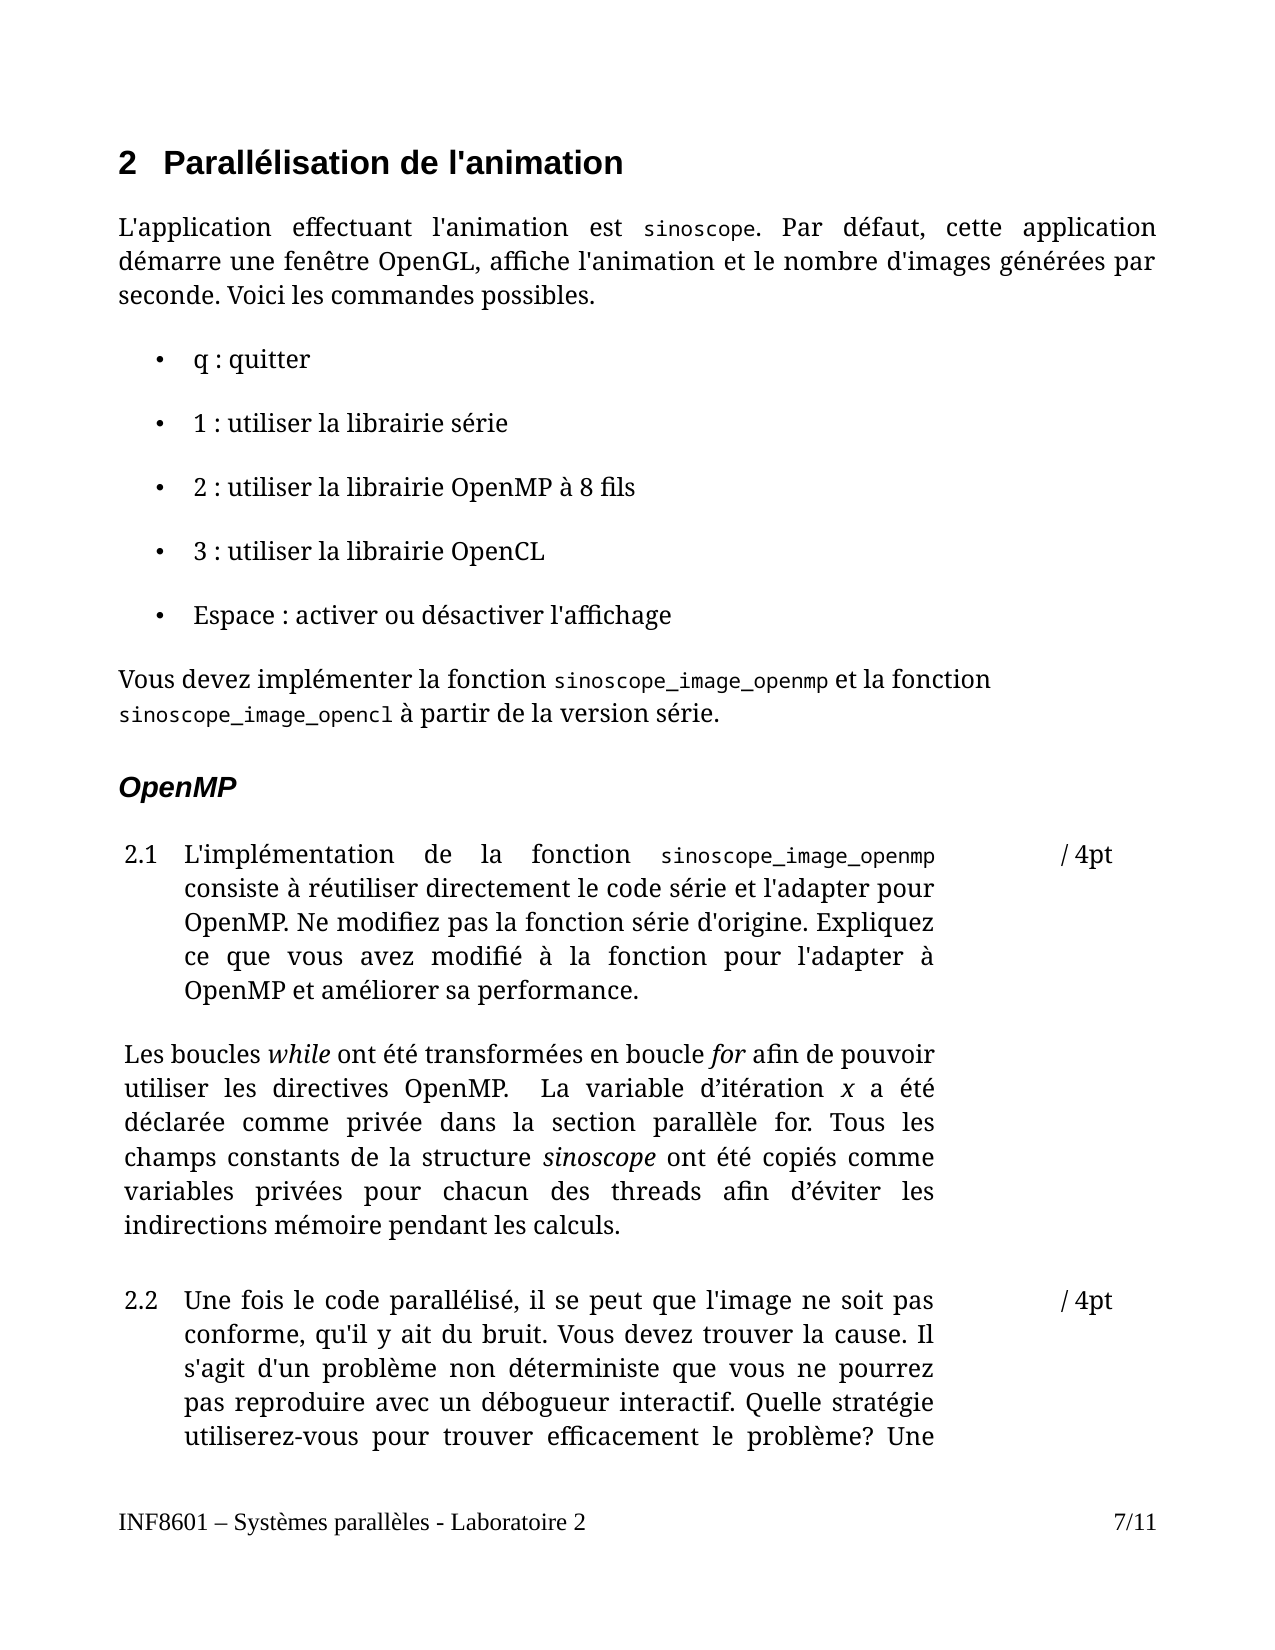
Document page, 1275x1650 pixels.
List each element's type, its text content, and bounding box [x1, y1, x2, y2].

table_cell [941, 1262, 1049, 1459]
table_header L'implémentation de la fonction sinoscope_image_openmp consiste à réutiliser directement le code série et l'adapter pour OpenMP. Ne modifiez pas la fonction série d'origine. Expliquez ce que vous avez modifié à la fonction pour l'adapter à OpenMP et améliorer sa performance. Les boucles while ont été transformées en boucle for afin de pouvoir utiliser les directives OpenMP. La variable d’itération x a été déclarée comme privée dans la section parallèle for. Tous les champs constants de la structure sinoscope ont été copiés comme variables privées pour chacun des threads afin d’éviter les indirections mémoire pendant les calculs. [118, 816, 941, 1262]
text Vous devez implémenter la fonction sinoscope_image_openmp et la fonction sinoscope_image_opencl à partir de la version série. [118, 662, 1157, 730]
text L'application effectuant l'animation est sinoscope. Par défaut, cette application démarre une fenêtre OpenGL, affiche l'animation et le nombre d'images générées par seconde. Voici les commandes possibles. [118, 209, 1157, 311]
list q : quitter [156, 341, 1157, 376]
table_cell / 4pt [1049, 1262, 1157, 1459]
list 2 : utiliser la librairie OpenMP à 8 fils [156, 469, 1157, 504]
subtitle OpenMP [118, 770, 1157, 803]
table_header [941, 816, 1049, 1262]
table_cell Une fois le code parallélisé, il se peut que l'image ne soit pas conforme, qu'il y ait du bruit. Vous devez trouver la cause. Il s'agit d'un problème non déterministe que vous ne pourrez pas reproduire avec un débogueur interactif. Quelle stratégie utiliserez-vous pour trouver efficacement le problème? Une [118, 1262, 941, 1459]
list 3 : utiliser la librairie OpenCL [156, 534, 1157, 568]
subtitle Parallélisation de l'animation [118, 143, 1157, 182]
list Espace : activer ou désactiver l'affichage [156, 598, 1157, 632]
list 1 : utiliser la librairie série [156, 406, 1157, 439]
table_header / 4pt [1049, 816, 1157, 1262]
